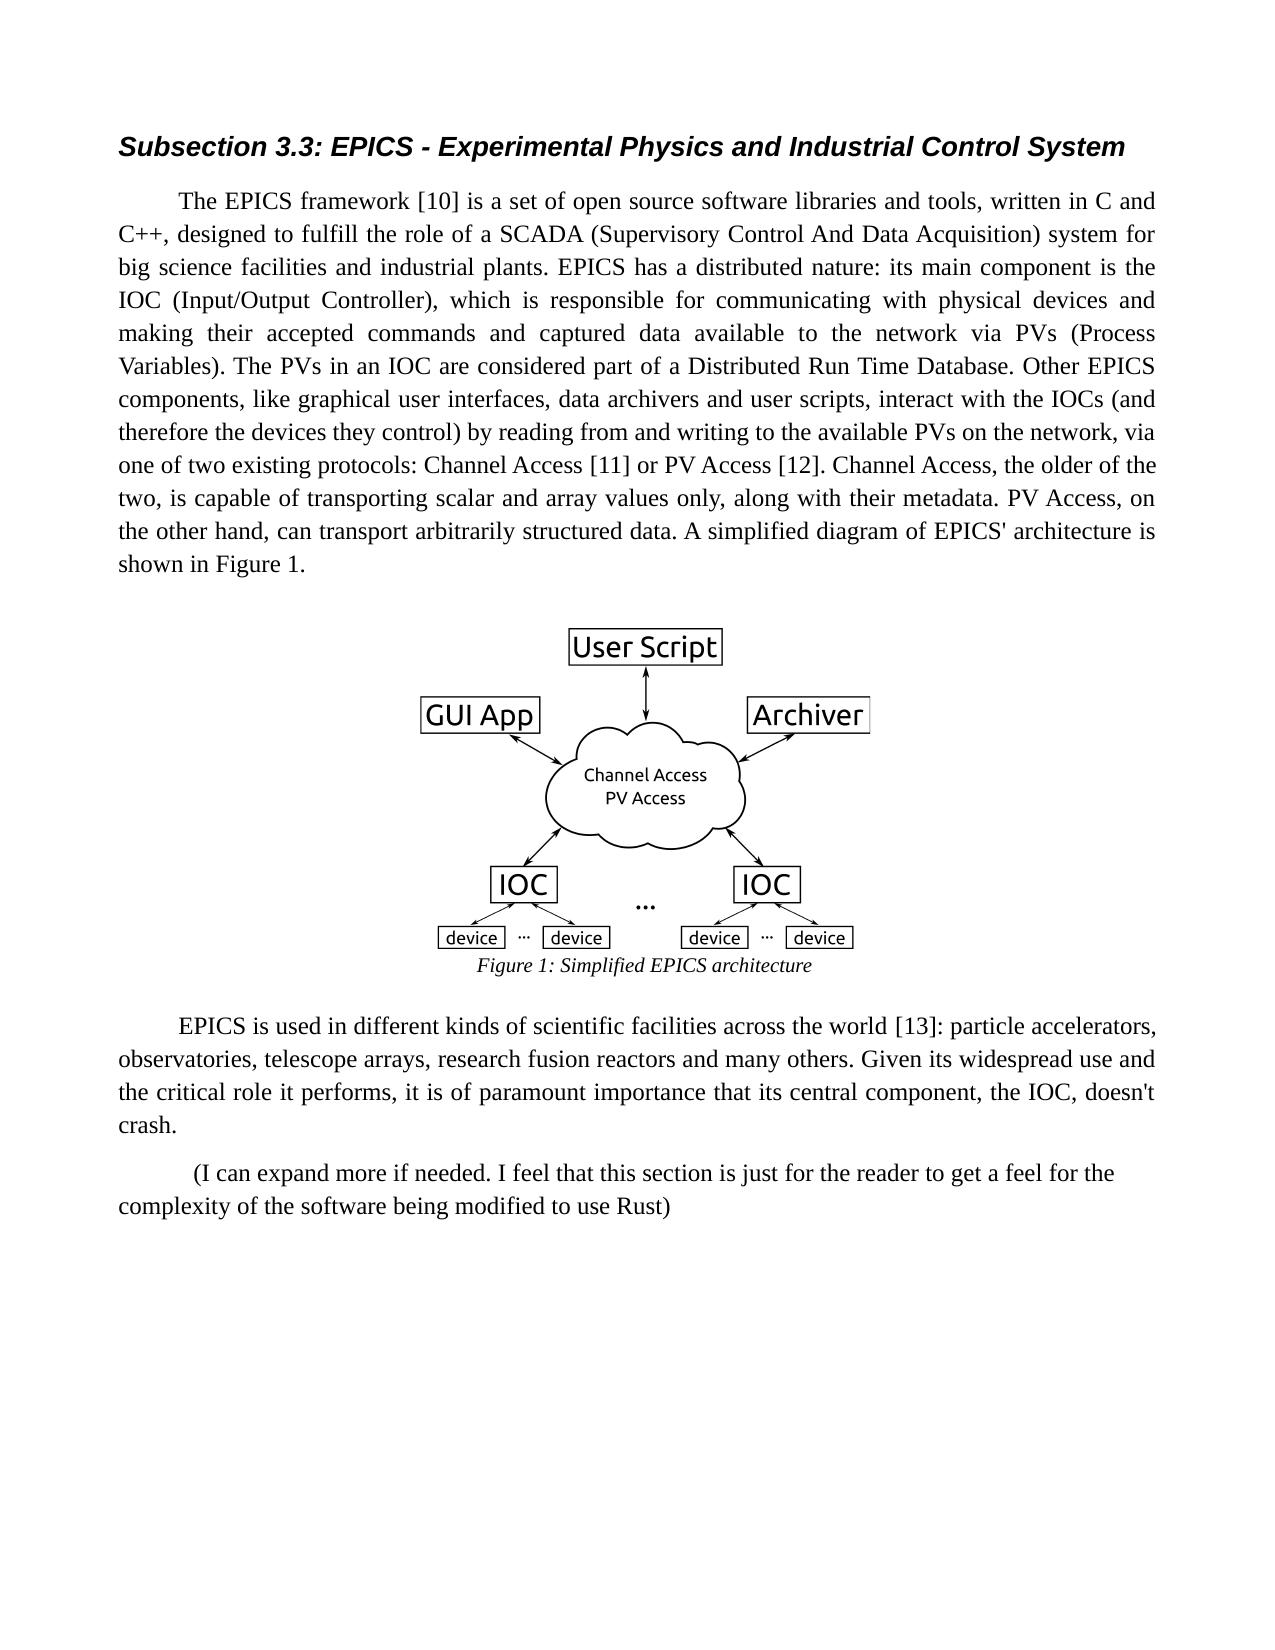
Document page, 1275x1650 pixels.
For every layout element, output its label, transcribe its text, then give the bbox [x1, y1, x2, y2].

subtitle Subsection 3.3: EPICS - Experimental Physics and Industrial Control System [118, 130, 1157, 162]
text The EPICS framework [10] is a set of open source software libraries and tools, written in C and C++, designed to fulfill the role of a SCADA (Supervisory Control And Data Acquisition) system for big science facilities and industrial plants. EPICS has a distributed nature: its main component is the IOC (Input/Output Controller), which is responsible for communicating with physical devices and making their accepted commands and captured data available to the network via PVs (Process Variables). The PVs in an IOC are considered part of a Distributed Run Time Database. Other EPICS components, like graphical user interfaces, data archivers and user scripts, interact with the IOCs (and therefore the devices they control) by reading from and writing to the available PVs on the network, via one of two existing protocols: Channel Access [11] or PV Access [12]. Channel Access, the older of the two, is capable of transporting scalar and array values only, along with their metadata. PV Access, on the other hand, can transport arbitrarily structured data. A simplified diagram of EPICS' architecture is shown in Figure 1. [118, 186, 1157, 578]
picture [420, 628, 871, 949]
text (I can expand more if needed. I feel that this section is just for the reader to get a feel for the complexity of the software being modified to use Rust) [118, 1158, 1157, 1220]
text EPICS is used in different kinds of scientific facilities across the world [13]: particle accelerators, observatories, telescope arrays, research fusion reactors and many others. Given its widespread use and the critical role it performs, it is of paramount importance that its central component, the IOC, doesn't crash. [118, 597, 1157, 1139]
text Figure 1: Simplified EPICS architecture [420, 949, 870, 977]
